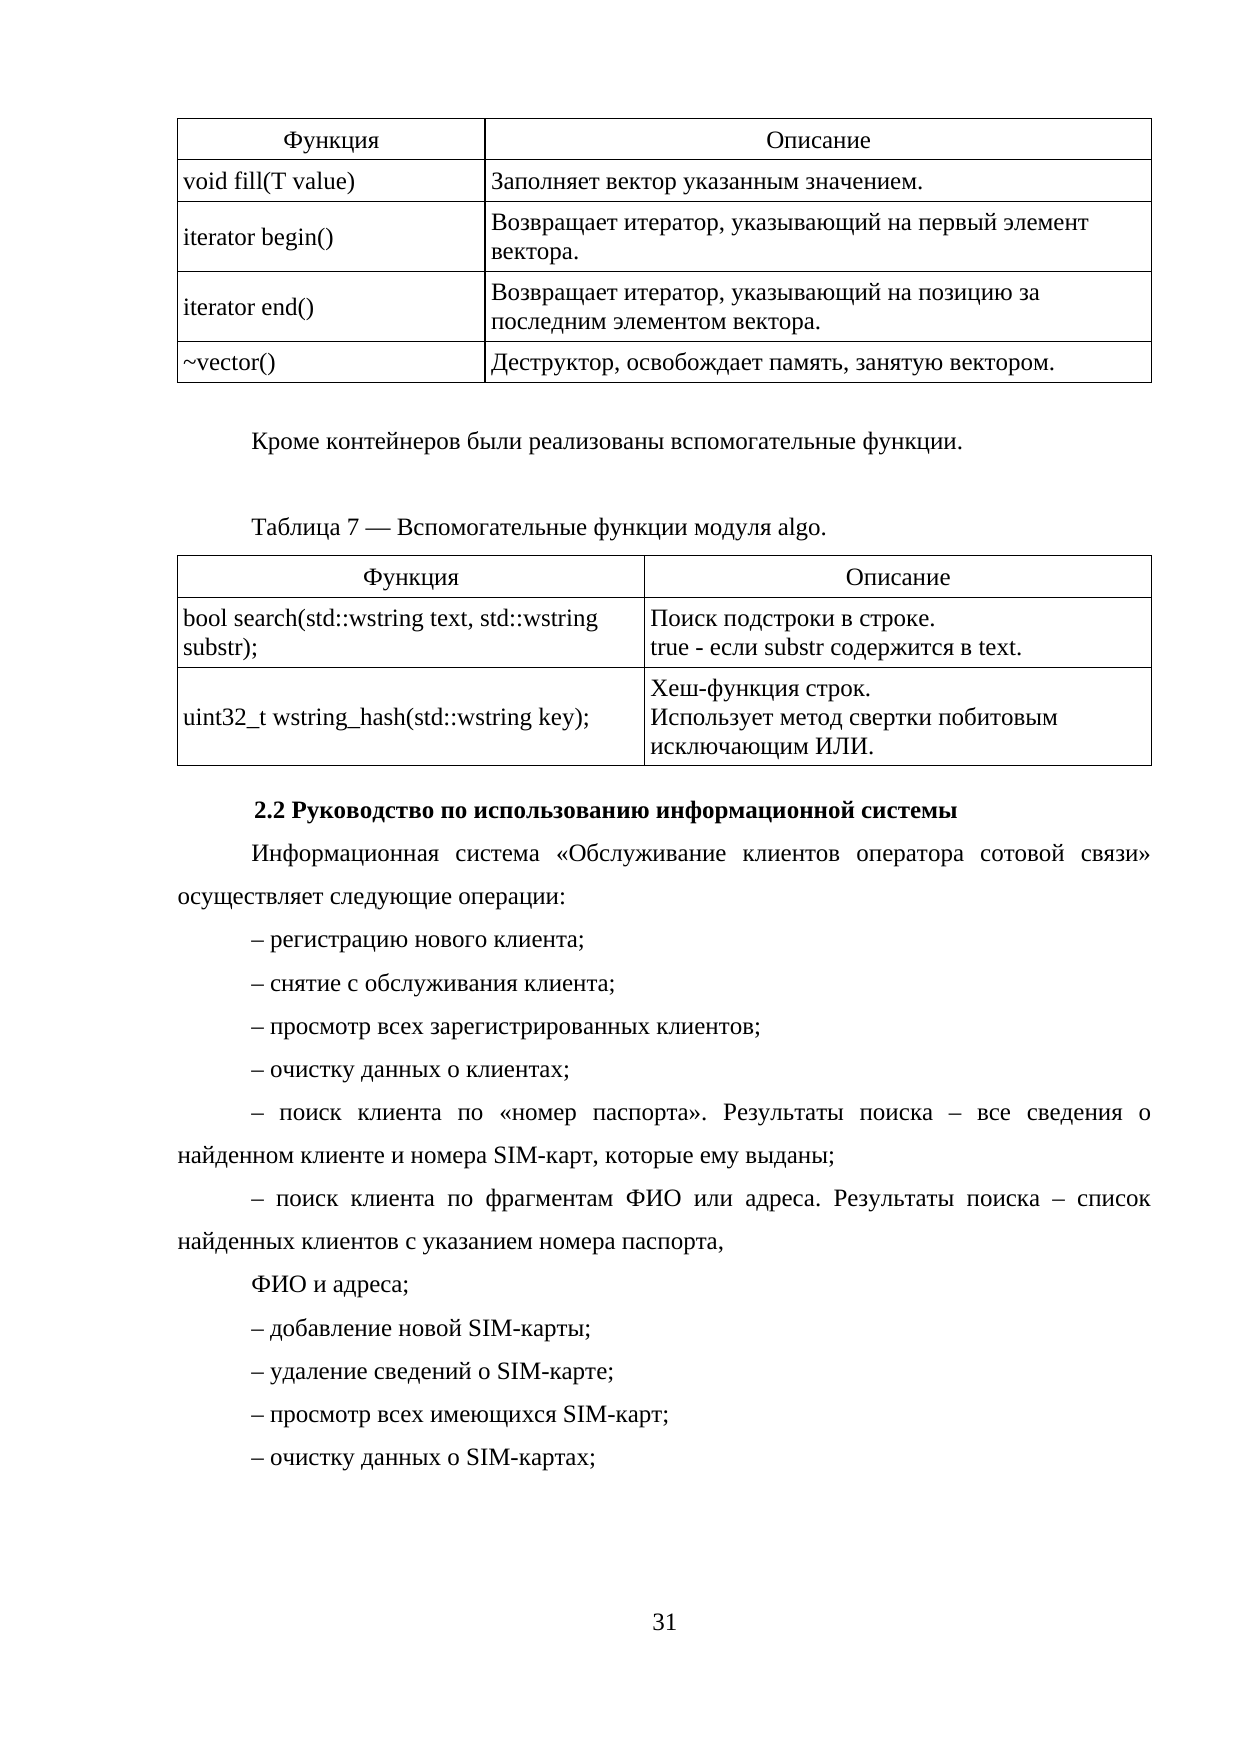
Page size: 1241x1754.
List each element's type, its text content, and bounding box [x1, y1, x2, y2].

table_cell uint32_t wstring_hash(std::wstring key); [178, 668, 644, 765]
text – удаление сведений о SIM-карте; [177, 1356, 1152, 1384]
table_cell Возвращает итератор, указывающий на позицию за последним элементом вектора. [486, 272, 1151, 341]
text – поиск клиента по «номер паспорта». Результаты поиска – все сведения о найденном клиенте и номера SIM-карт, которые ему выданы; [177, 1097, 1152, 1169]
table_cell void fill(T value) [178, 160, 484, 201]
text ФИО и адреса; [177, 1269, 1152, 1298]
text – снятие с обслуживания клиента; [177, 968, 1152, 996]
text – поиск клиента по фрагментам ФИО или адреса. Результаты поиска – список найденных клиентов с указанием номера паспорта, [177, 1183, 1152, 1255]
table_header Описание [645, 556, 1151, 597]
text – добавление новой SIM-карты; [177, 1313, 1152, 1341]
table_cell ~vector() [178, 342, 484, 382]
table_header Описание [486, 119, 1151, 159]
text Информационная система «Обслуживание клиентов оператора сотовой связи» осуществляет следующие операции: [177, 838, 1152, 910]
table_cell Возвращает итератор, указывающий на первый элемент вектора. [486, 202, 1151, 271]
table_header Функция [178, 119, 484, 159]
text Кроме контейнеров были реализованы вспомогательные функции. [177, 426, 1152, 455]
table_cell iterator begin() [178, 202, 484, 271]
table_cell Деструктор, освобождает память, занятую вектором. [486, 342, 1151, 382]
text – очистку данных о клиентах; [177, 1054, 1152, 1083]
table_header Функция [178, 556, 644, 597]
text – просмотр всех имеющихся SIM-карт; [177, 1399, 1152, 1428]
text Таблица 7 — Вспомогательные функции модуля algo. [177, 512, 1152, 541]
text – очистку данных о SIM-картах; [177, 1442, 1152, 1471]
table_cell Поиск подстроки в строке. true - если substr содержится в text. [645, 598, 1151, 667]
text – регистрацию нового клиента; [177, 924, 1152, 953]
table_cell Заполняет вектор указанным значением. [486, 160, 1151, 201]
text – просмотр всех зарегистрированных клиентов; [177, 1011, 1152, 1039]
table_cell iterator end() [178, 272, 484, 341]
table_cell Хеш-функция строк. Использует метод свертки побитовым исключающим ИЛИ. [645, 668, 1151, 765]
list Руководство по использованию информационной системы [254, 795, 1152, 824]
table_cell bool search(std::wstring text, std::wstring substr); [178, 598, 644, 667]
